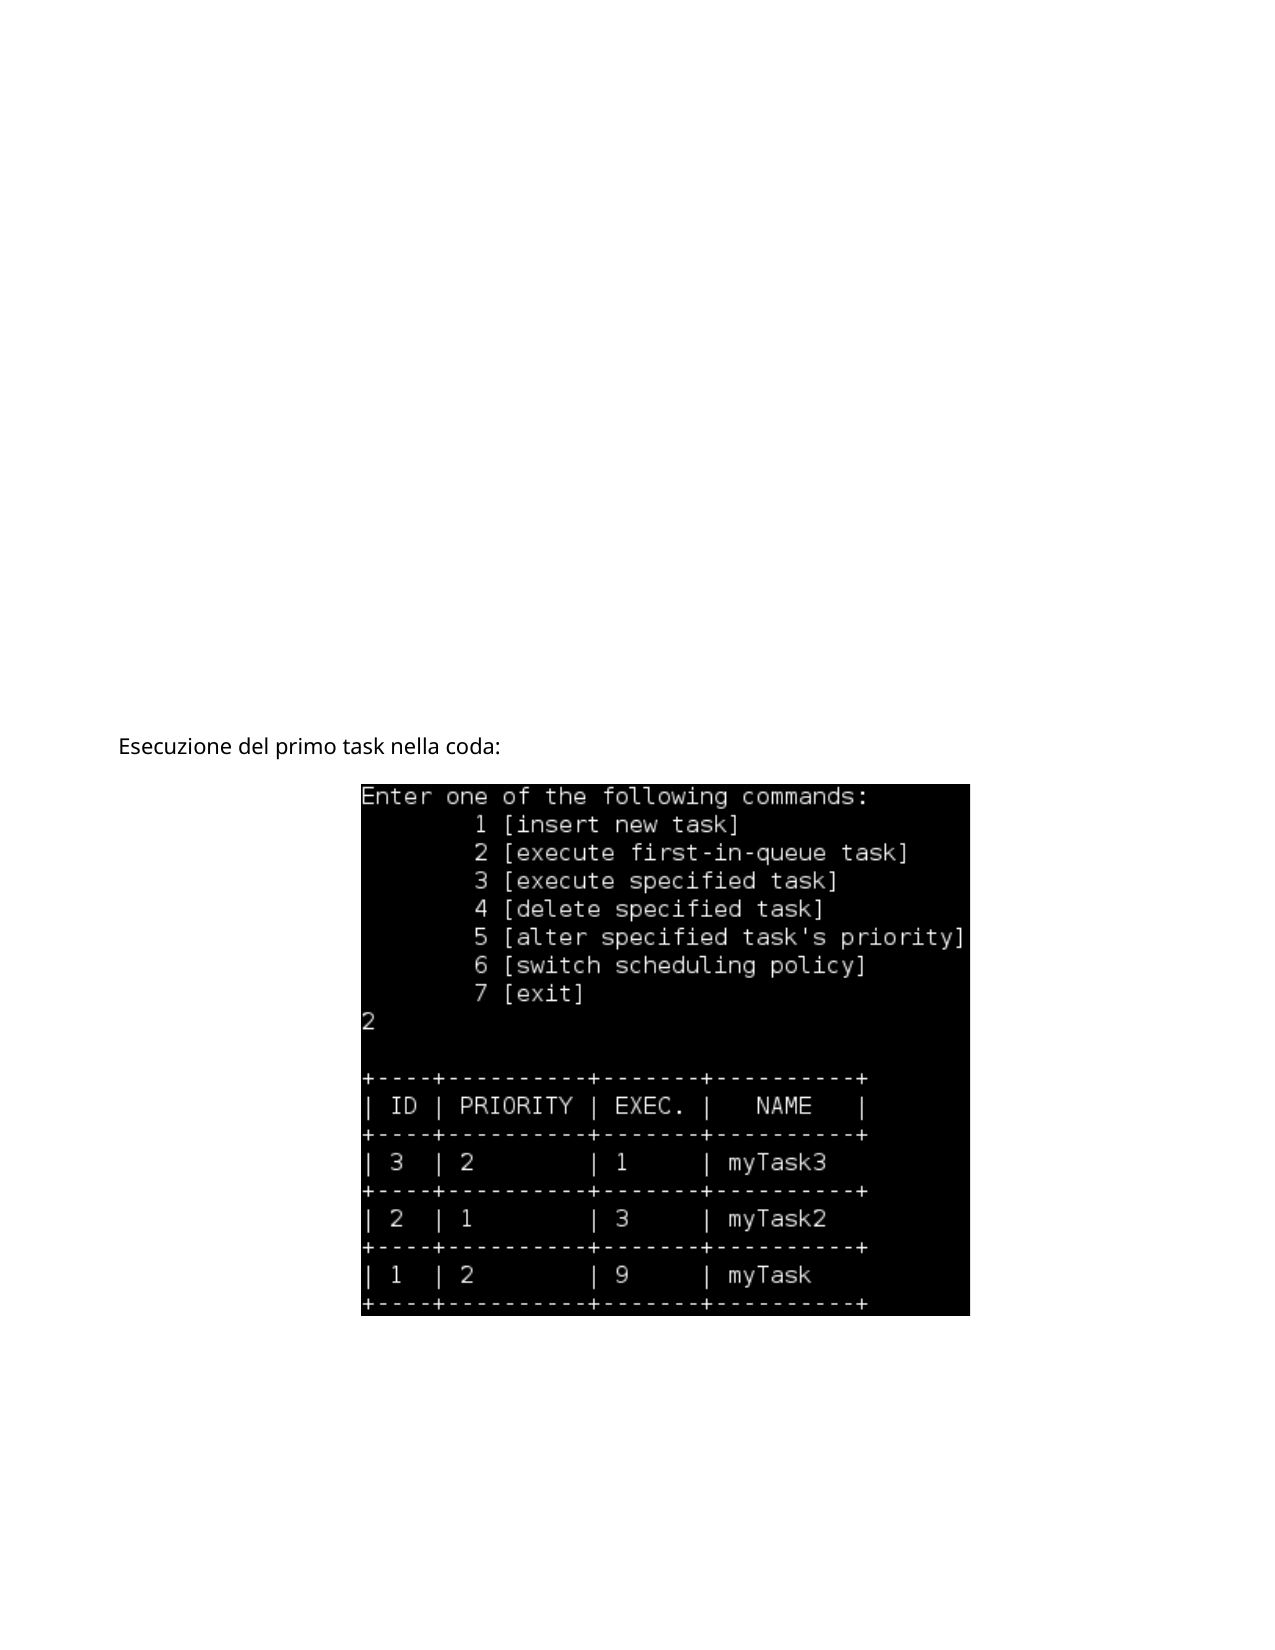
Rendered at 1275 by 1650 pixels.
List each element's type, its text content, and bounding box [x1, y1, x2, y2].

picture [361, 784, 971, 1316]
text Esecuzione del primo task nella coda: [118, 731, 1157, 761]
